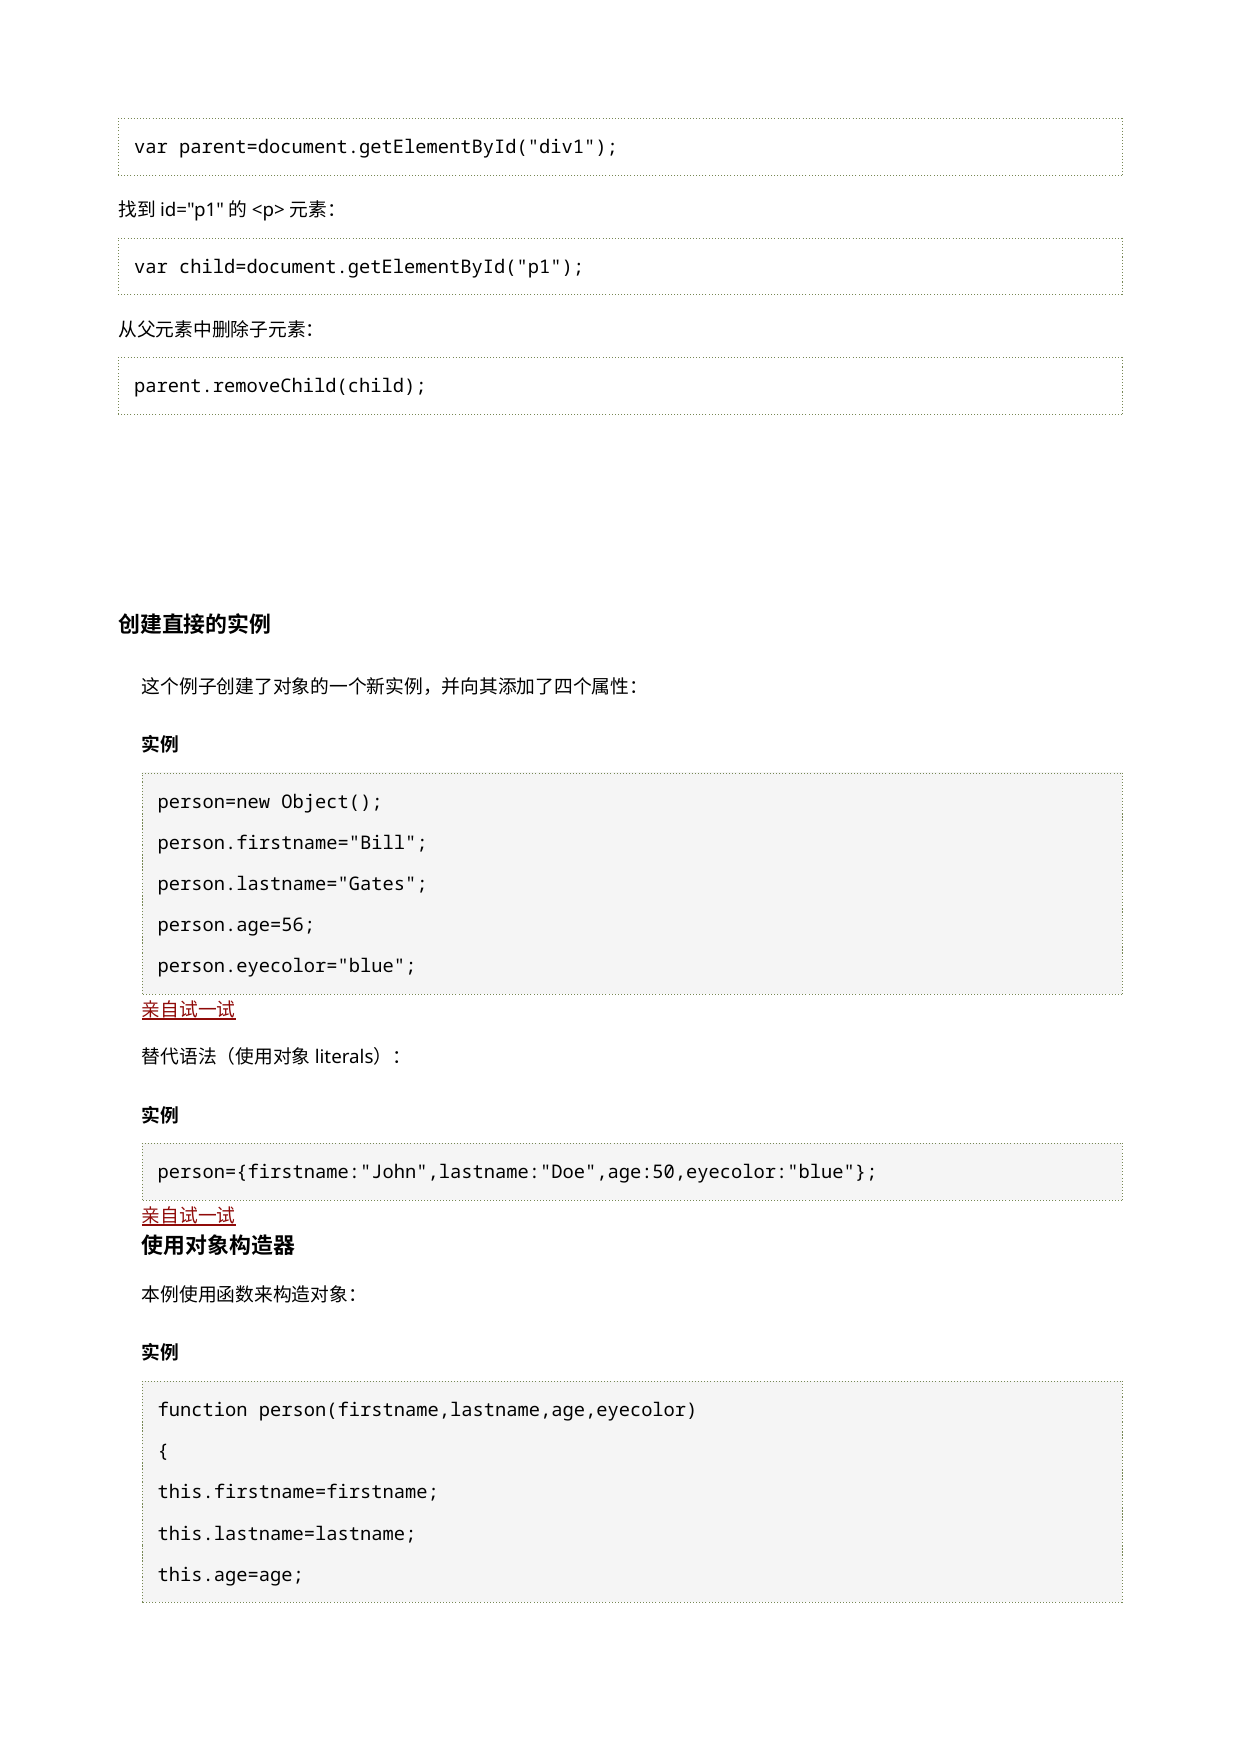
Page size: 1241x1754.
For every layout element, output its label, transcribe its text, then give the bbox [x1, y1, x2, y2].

text 这个例子创建了对象的一个新实例，并向其添加了四个属性： [142, 670, 1122, 698]
text person.eyecolor="blue"; [142, 937, 1122, 994]
text this.lastname=lastname; [142, 1504, 1122, 1545]
text 替代语法（使用对象 literals）： [142, 1041, 1122, 1069]
subtitle 实例 [142, 730, 1122, 757]
text person={firstname:"John",lastname:"Doe",age:50,eyecolor:"blue"}; [142, 1143, 1122, 1200]
text function person(firstname,lastname,age,eyecolor) [142, 1381, 1122, 1422]
text person=new Object(); [142, 772, 1122, 814]
text this.firstname=firstname; [142, 1463, 1122, 1504]
text parent.removeChild(child); [118, 357, 1122, 414]
text person.age=56; [142, 896, 1122, 937]
text 亲自试一试 [142, 1200, 1122, 1228]
text person.firstname="Bill"; [142, 814, 1122, 855]
text var parent=document.getElementById("div1"); [118, 118, 1122, 175]
subtitle 使用对象构造器 [142, 1228, 1122, 1260]
subtitle 创建直接的实例 [118, 607, 1122, 639]
subtitle 实例 [142, 1100, 1122, 1127]
text { [142, 1422, 1122, 1463]
text 从父元素中删除子元素： [118, 313, 1122, 341]
text 本例使用函数来构造对象： [142, 1279, 1122, 1307]
text this.age=age; [142, 1545, 1122, 1602]
text 亲自试一试 [142, 994, 1122, 1022]
text person.lastname="Gates"; [142, 855, 1122, 896]
subtitle 实例 [142, 1338, 1122, 1365]
text 找到 id="p1" 的 <p> 元素： [118, 194, 1122, 222]
text var child=document.getElementById("p1"); [118, 238, 1122, 294]
